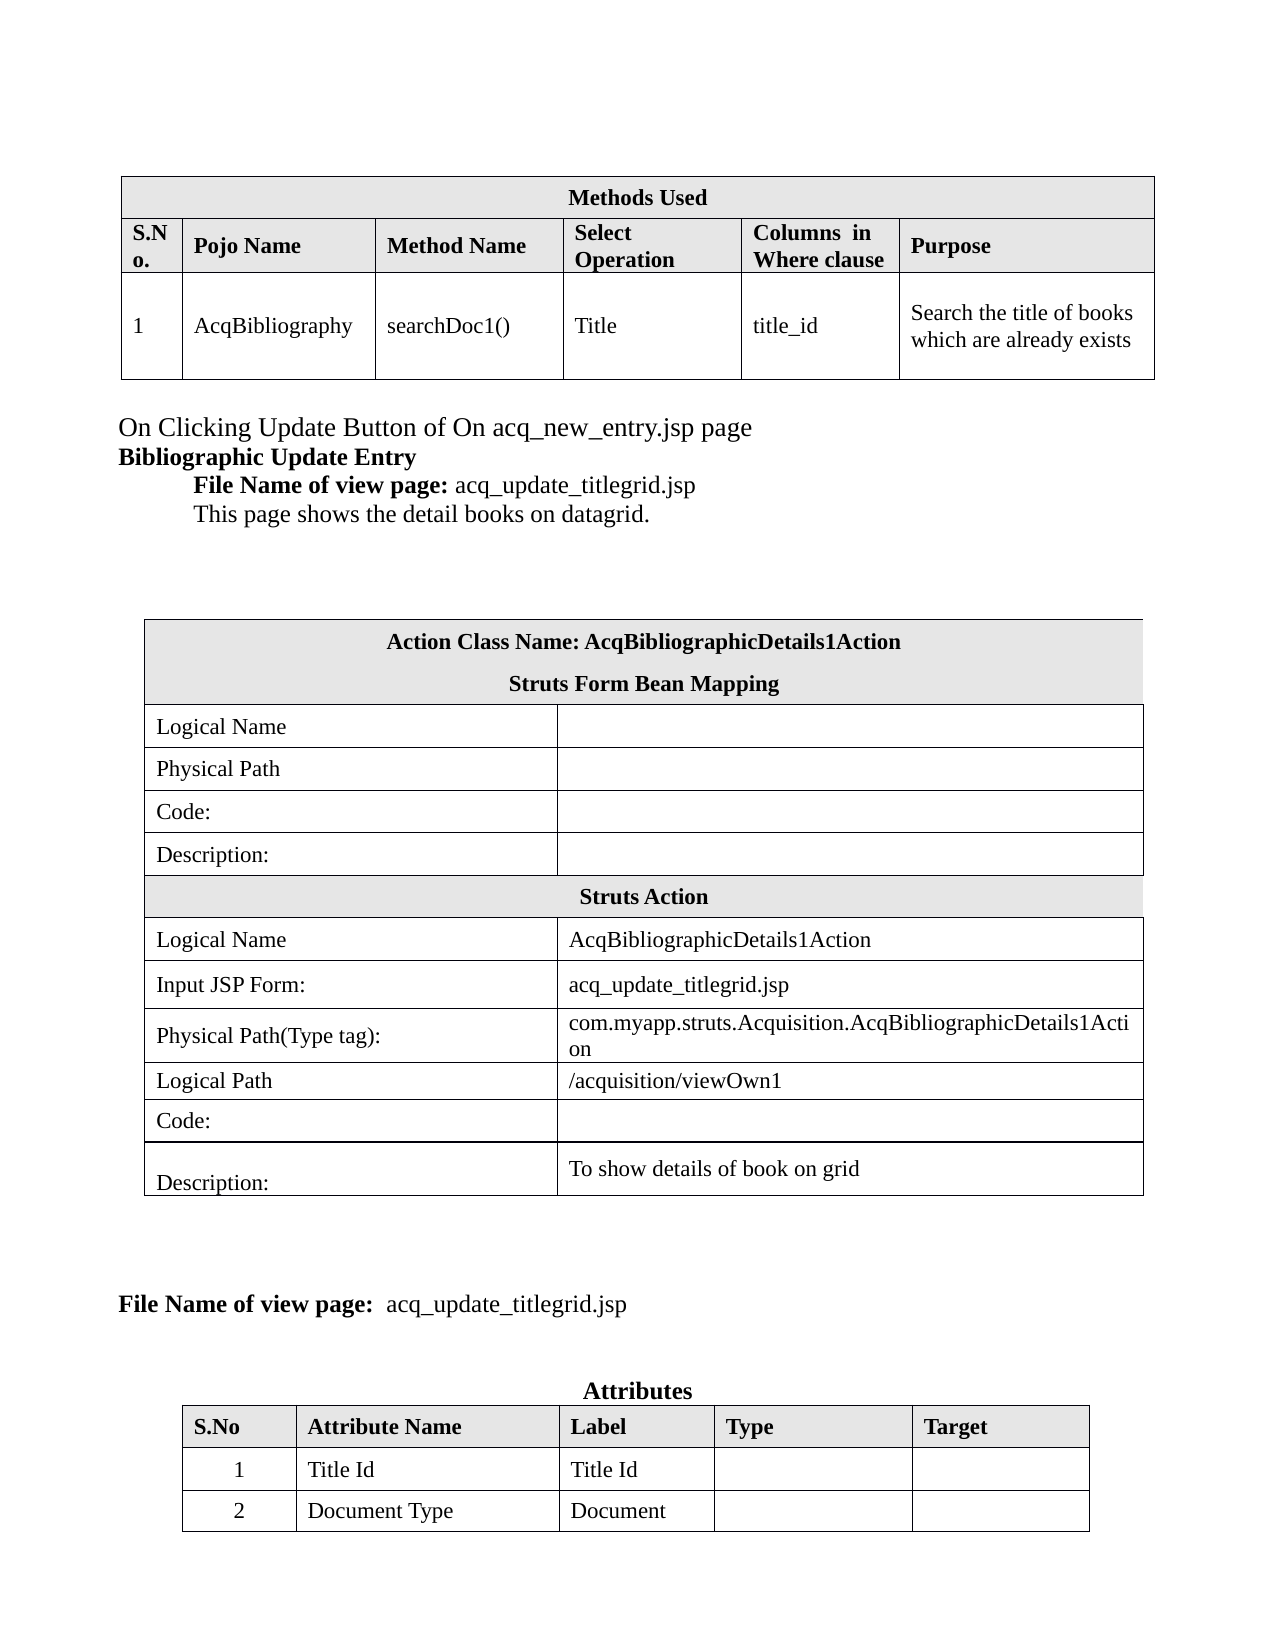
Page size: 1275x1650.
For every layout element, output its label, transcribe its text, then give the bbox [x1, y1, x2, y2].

table_cell com.myapp.struts.Acquisition.AcqBibliographicDetails1Action [558, 1009, 1143, 1062]
table_cell Logical Path [145, 1063, 557, 1099]
table_cell Code: [145, 1100, 557, 1141]
table_cell acq_update_titlegrid.jsp [558, 961, 1143, 1008]
table_header Label [560, 1406, 714, 1447]
table_cell Title Id [297, 1448, 559, 1490]
table_cell S.No. [122, 219, 182, 272]
table_header Type [715, 1406, 912, 1447]
list This page shows the detail books on datagrid. [156, 499, 1157, 528]
table_header Action Class Name: AcqBibliographicDetails1Action [145, 620, 1143, 662]
table_header S.No [183, 1406, 296, 1447]
table_header Attribute Name [297, 1406, 559, 1447]
table_cell Title [564, 273, 741, 378]
table_cell AcqBibliographicDetails1Action [558, 918, 1143, 960]
table_cell [558, 748, 1143, 789]
table_cell Document Type [297, 1491, 559, 1531]
table_cell To show details of book on grid [558, 1143, 1143, 1195]
table_cell [558, 1100, 1143, 1141]
table_cell Title Id [560, 1448, 714, 1490]
table_cell [715, 1491, 912, 1531]
list On Clicking Update Button of On acq_new_entry.jsp page [118, 411, 1157, 442]
table_header Target [913, 1406, 1089, 1447]
table_cell Logical Name [145, 705, 557, 747]
table_cell /acquisition/viewOwn1 [558, 1063, 1143, 1099]
table_cell AcqBibliography [183, 273, 375, 378]
list File Name of view page: acq_update_titlegrid.jsp [156, 471, 1157, 499]
text Bibliographic Update Entry [118, 442, 1157, 471]
table_cell 1 [183, 1448, 296, 1490]
table_cell [558, 705, 1143, 747]
table_cell Method Name [376, 219, 563, 272]
table_cell [913, 1448, 1089, 1490]
table_cell Description: [145, 1143, 557, 1195]
table_cell title_id [742, 273, 899, 378]
table_cell [558, 833, 1143, 875]
table_cell [558, 791, 1143, 832]
table_cell Columns in Where clause [742, 219, 899, 272]
table_cell Search the title of books which are already exists [900, 273, 1154, 378]
table_cell Struts Form Bean Mapping [145, 662, 1143, 704]
table_cell Document [560, 1491, 714, 1531]
table_header Methods Used [122, 177, 1154, 218]
text File Name of view page: acq_update_titlegrid.jsp [118, 1289, 1157, 1318]
table_cell [715, 1448, 912, 1490]
text Attributes [118, 1376, 1157, 1404]
table_cell 1 [122, 273, 182, 378]
table_cell Select Operation [564, 219, 741, 272]
table_cell Pojo Name [183, 219, 375, 272]
table_cell [913, 1491, 1089, 1531]
table_cell Physical Path(Type tag): [145, 1009, 557, 1062]
table_cell Logical Name [145, 918, 557, 960]
table_cell Struts Action [145, 876, 1143, 917]
table_cell 2 [183, 1491, 296, 1531]
table_cell searchDoc1() [376, 273, 563, 378]
table_cell Purpose [900, 219, 1154, 272]
table_cell Description: [145, 833, 557, 875]
table_cell Code: [145, 791, 557, 832]
table_cell Input JSP Form: [145, 961, 557, 1008]
table_cell Physical Path [145, 748, 557, 789]
